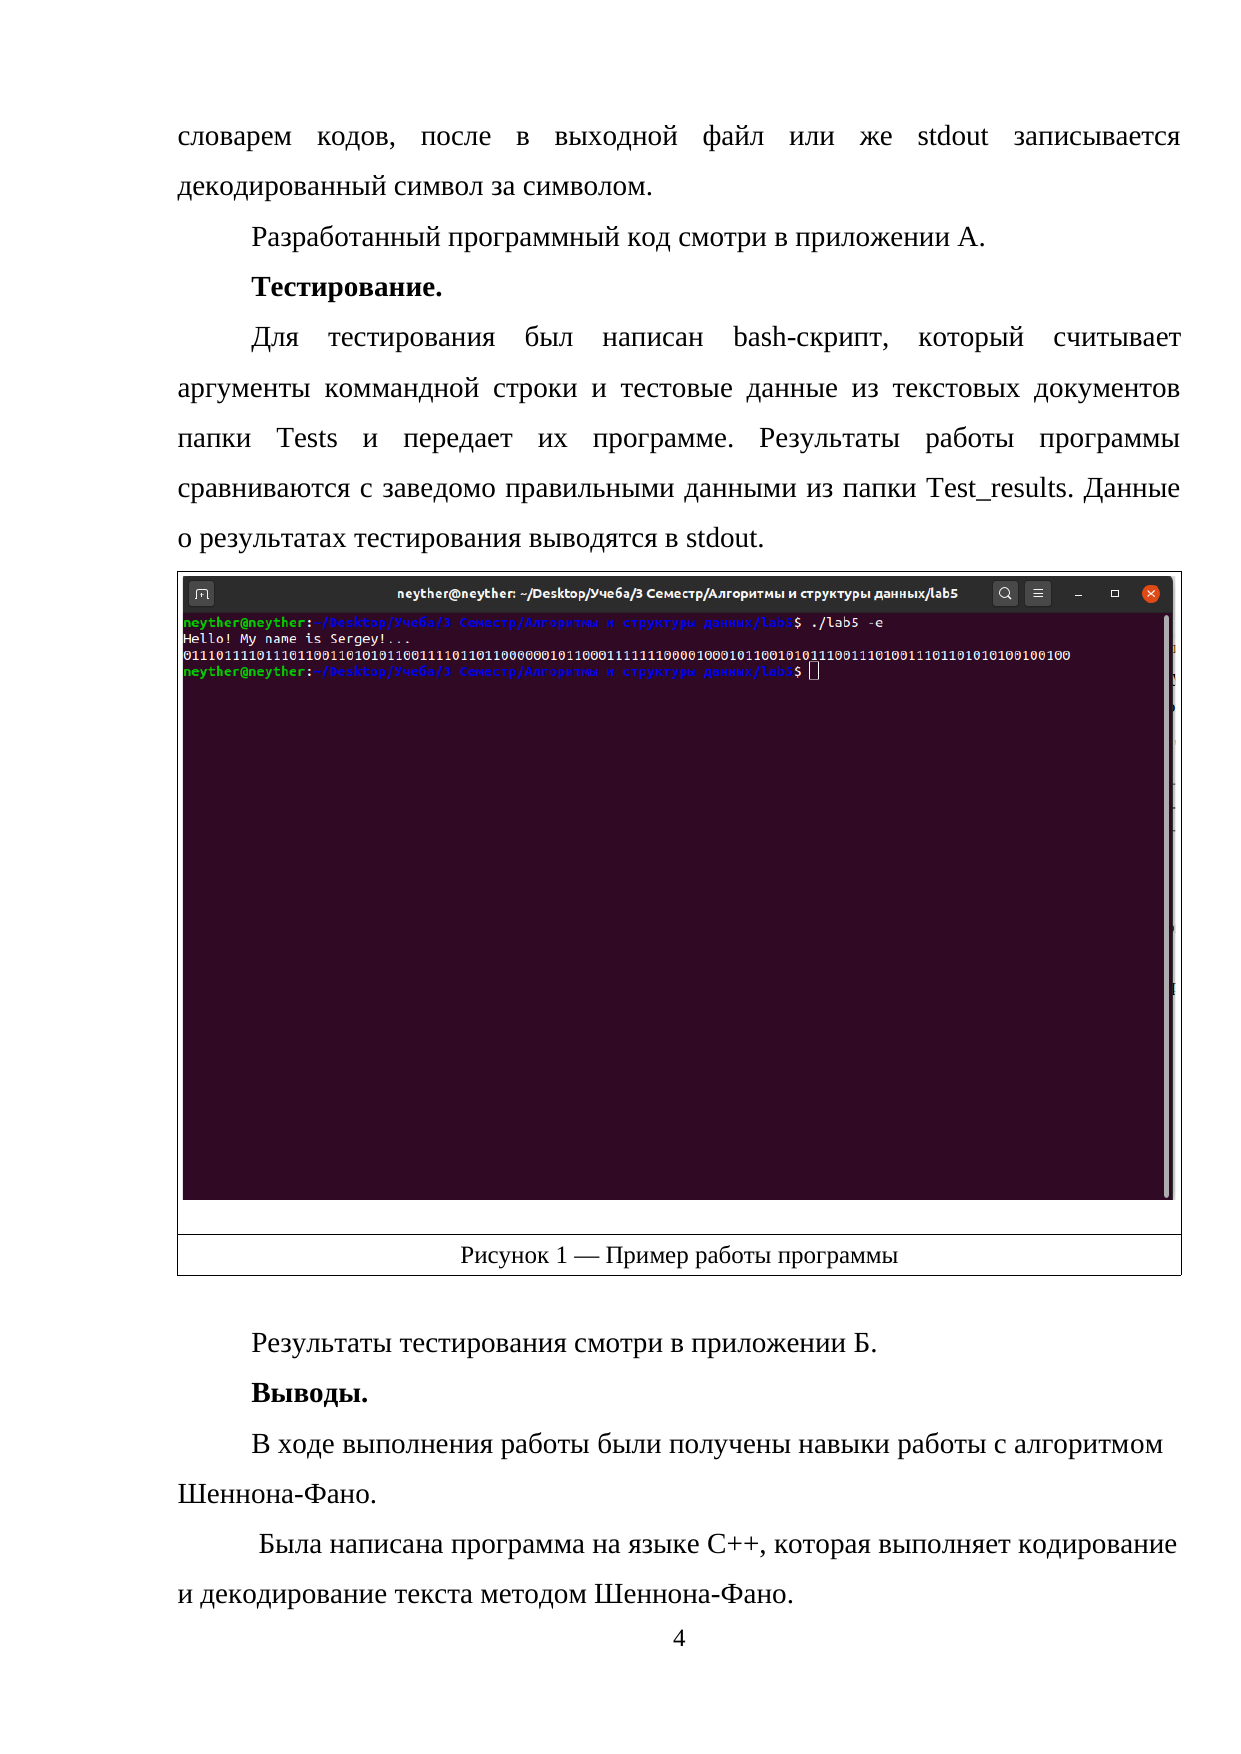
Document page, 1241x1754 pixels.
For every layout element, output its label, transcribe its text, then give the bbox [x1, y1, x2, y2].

text В ходе выполнения работы были получены навыки работы с алгоритмом Шеннона-Фано. [177, 1426, 1181, 1509]
picture [182, 576, 1176, 1200]
text словарем кодов, после в выходной файл или же stdout записывается декодированный символ за символом. [177, 118, 1181, 202]
text Была написана программа на языке С++, которая выполняет кодирование и декодирование текста методом Шеннона-Фано. [177, 1526, 1181, 1610]
text Результаты тестирования смотри в приложении Б. [177, 1325, 1181, 1359]
table_header [178, 572, 1181, 1234]
table_cell Рисунок 1 — Пример работы программы [178, 1235, 1181, 1275]
text Тестирование. [177, 269, 1181, 303]
text Для тестирования был написан bash-скрипт, который считывает аргументы коммандной строки и тестовые данные из текстовых документов папки Tests и передает их программе. Результаты работы программы сравниваются с заведомо правильными данными из папки Test_results. Данные о результатах тестирования выводятся в stdout. [177, 319, 1181, 554]
text Выводы. [177, 1375, 1181, 1409]
text Разработанный программный код смотри в приложении А. [177, 219, 1181, 252]
